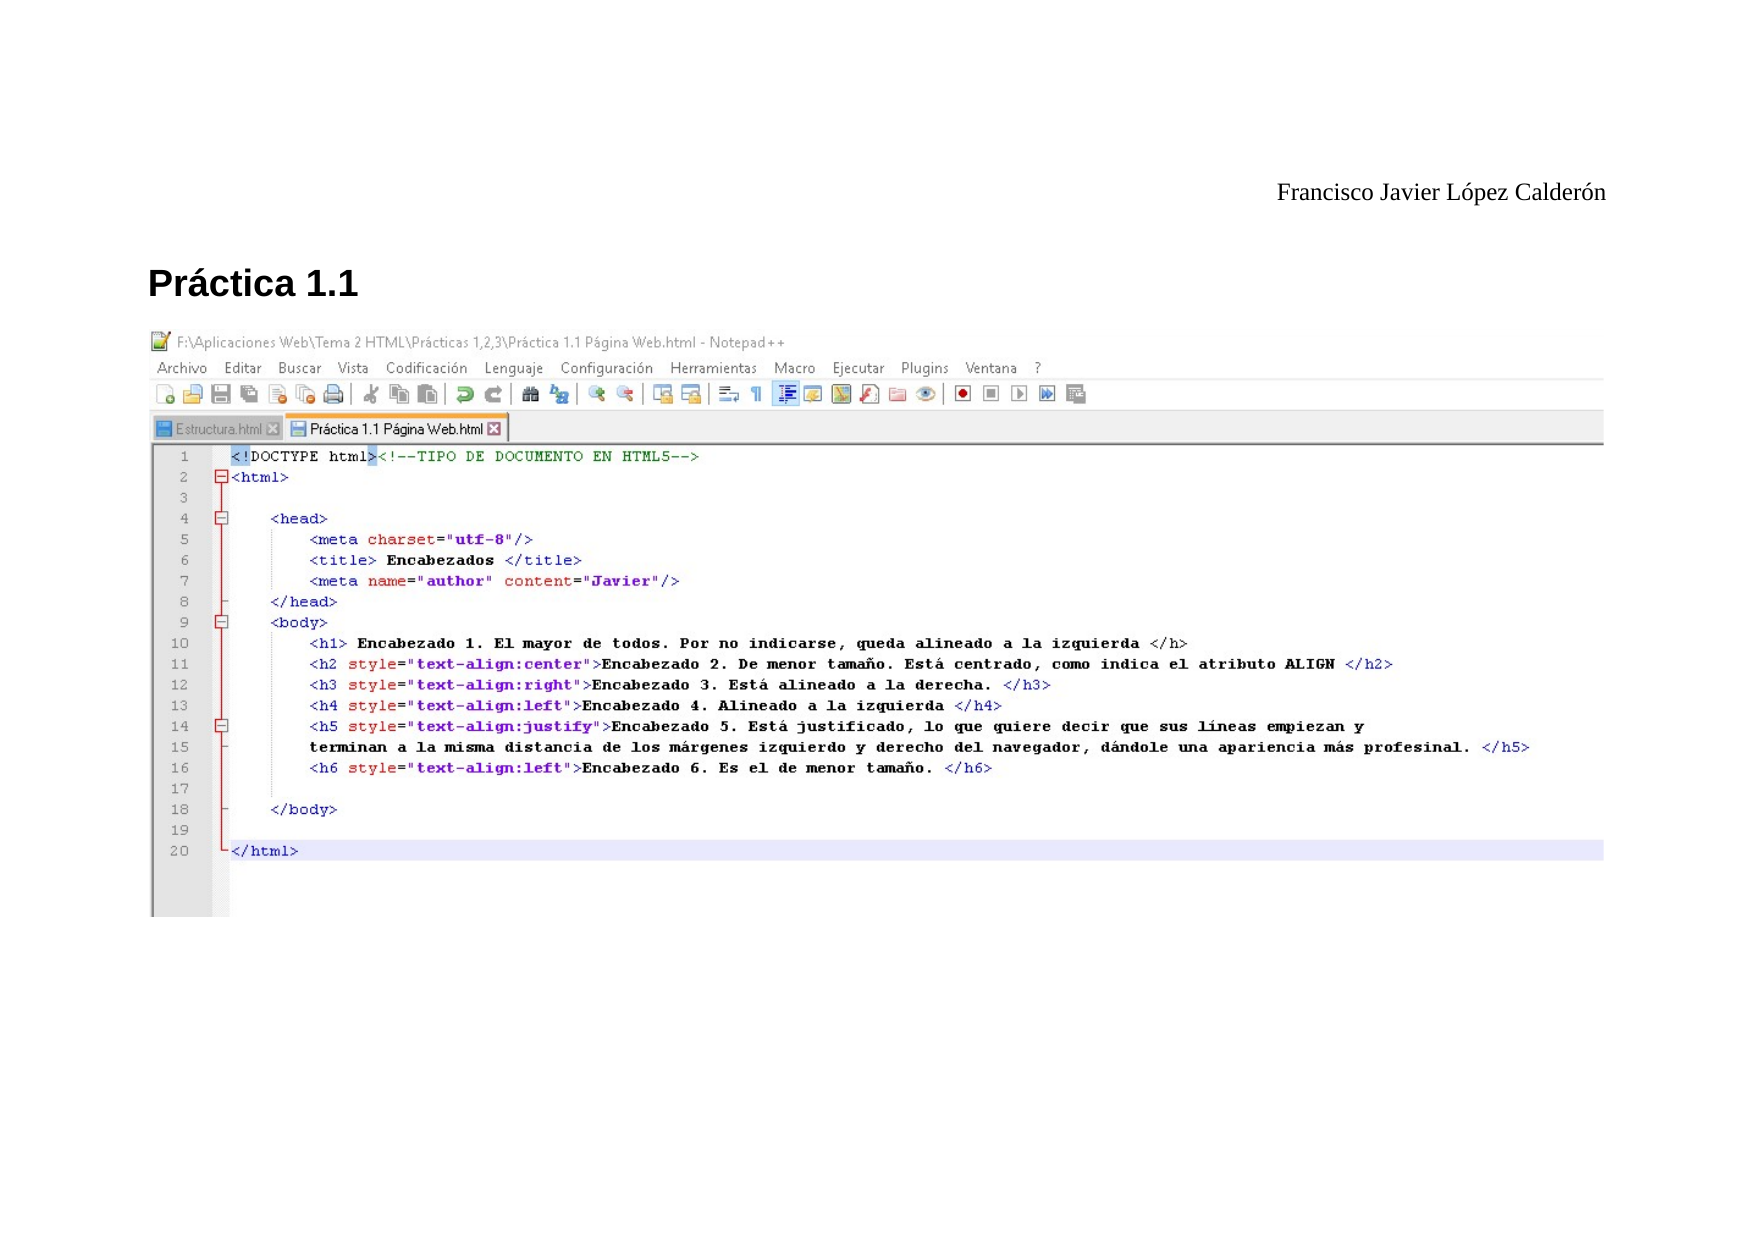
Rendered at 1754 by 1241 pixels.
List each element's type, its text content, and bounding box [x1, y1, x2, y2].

subtitle Práctica 1.1 [148, 260, 1606, 304]
